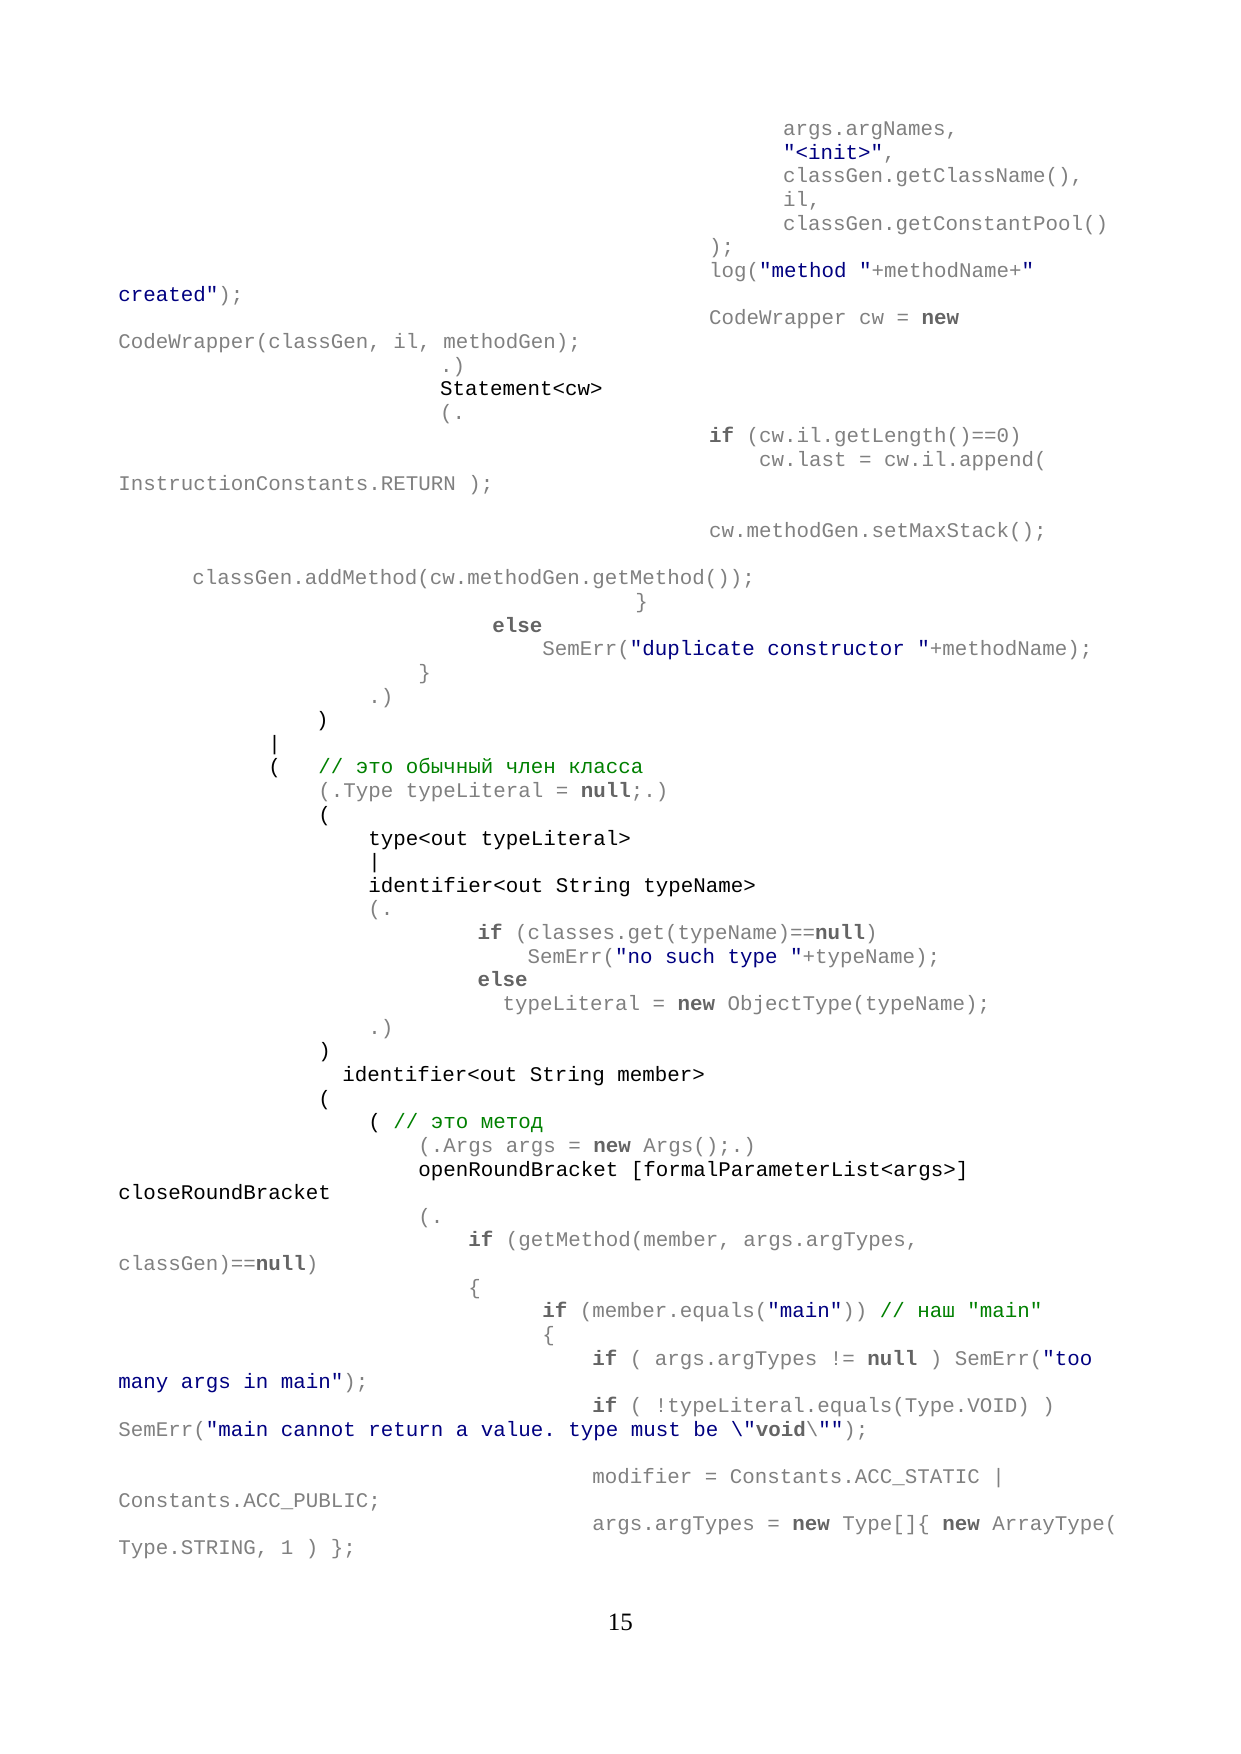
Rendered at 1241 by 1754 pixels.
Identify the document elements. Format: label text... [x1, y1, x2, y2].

text { [118, 1277, 1122, 1300]
text (. [118, 898, 1122, 922]
text } [118, 591, 1122, 615]
text ( // это метод [118, 1111, 1122, 1135]
text classGen.getClassName(), [118, 165, 1122, 189]
text | [118, 851, 1122, 875]
text .) [118, 354, 1122, 378]
text if (member.equals("main")) // наш "main" [118, 1300, 1122, 1324]
text if (cw.il.getLength()==0) [118, 426, 1122, 449]
text cw.methodGen.setMaxStack(); [118, 520, 1122, 544]
text ) [118, 709, 1122, 733]
text identifier<out String member> [118, 1064, 1122, 1088]
text cw.last = cw.il.append( InstructionConstants.RETURN ); [118, 449, 1122, 496]
text identifier<out String typeName> [118, 875, 1122, 898]
text if (getMethod(member, args.argTypes, classGen)==null) [118, 1229, 1122, 1277]
text (.Args args = new Args();.) [118, 1135, 1122, 1158]
text ( // это обычный член класса [118, 757, 1122, 780]
text ); [118, 236, 1122, 260]
text else [118, 969, 1122, 993]
text .) [118, 1017, 1122, 1040]
text typeLiteral = new ObjectType(typeName); [118, 993, 1122, 1017]
text if ( args.argTypes != null ) SemErr("too many args in main"); [118, 1348, 1122, 1395]
text type<out typeLiteral> [118, 827, 1122, 851]
text (.Type typeLiteral = null;.) [118, 780, 1122, 804]
text CodeWrapper cw = new CodeWrapper(classGen, il, methodGen); [118, 307, 1122, 354]
text ( [118, 1088, 1122, 1111]
text if ( !typeLiteral.equals(Type.VOID) ) SemErr("main cannot return a value. type must be \"void\""); [118, 1395, 1122, 1442]
text args.argTypes = new Type[]{ new ArrayType( Type.STRING, 1 ) }; [118, 1513, 1122, 1561]
text il, [118, 189, 1122, 213]
text Statement<cw> [118, 378, 1122, 402]
text "<init>", [118, 142, 1122, 165]
text else [118, 615, 1122, 638]
text ) [118, 1040, 1122, 1064]
text { [118, 1324, 1122, 1348]
text modifier = Constants.ACC_STATIC | Constants.ACC_PUBLIC; [118, 1466, 1122, 1513]
text classGen.getConstantPool() [118, 213, 1122, 236]
text .) [118, 686, 1122, 709]
text log("method "+methodName+" created"); [118, 260, 1122, 307]
text if (classes.get(typeName)==null) [118, 922, 1122, 946]
text | [118, 733, 1122, 757]
text } [118, 662, 1122, 686]
text classGen.addMethod(cw.methodGen.getMethod()); [118, 544, 1122, 591]
text (. [118, 1206, 1122, 1229]
text SemErr("duplicate constructor "+methodName); [118, 638, 1122, 662]
text (. [118, 402, 1122, 426]
text args.argNames, [118, 118, 1122, 142]
text openRoundBracket [formalParameterList<args>] closeRoundBracket [118, 1158, 1122, 1206]
text ( [118, 804, 1122, 827]
text SemErr("no such type "+typeName); [118, 946, 1122, 969]
